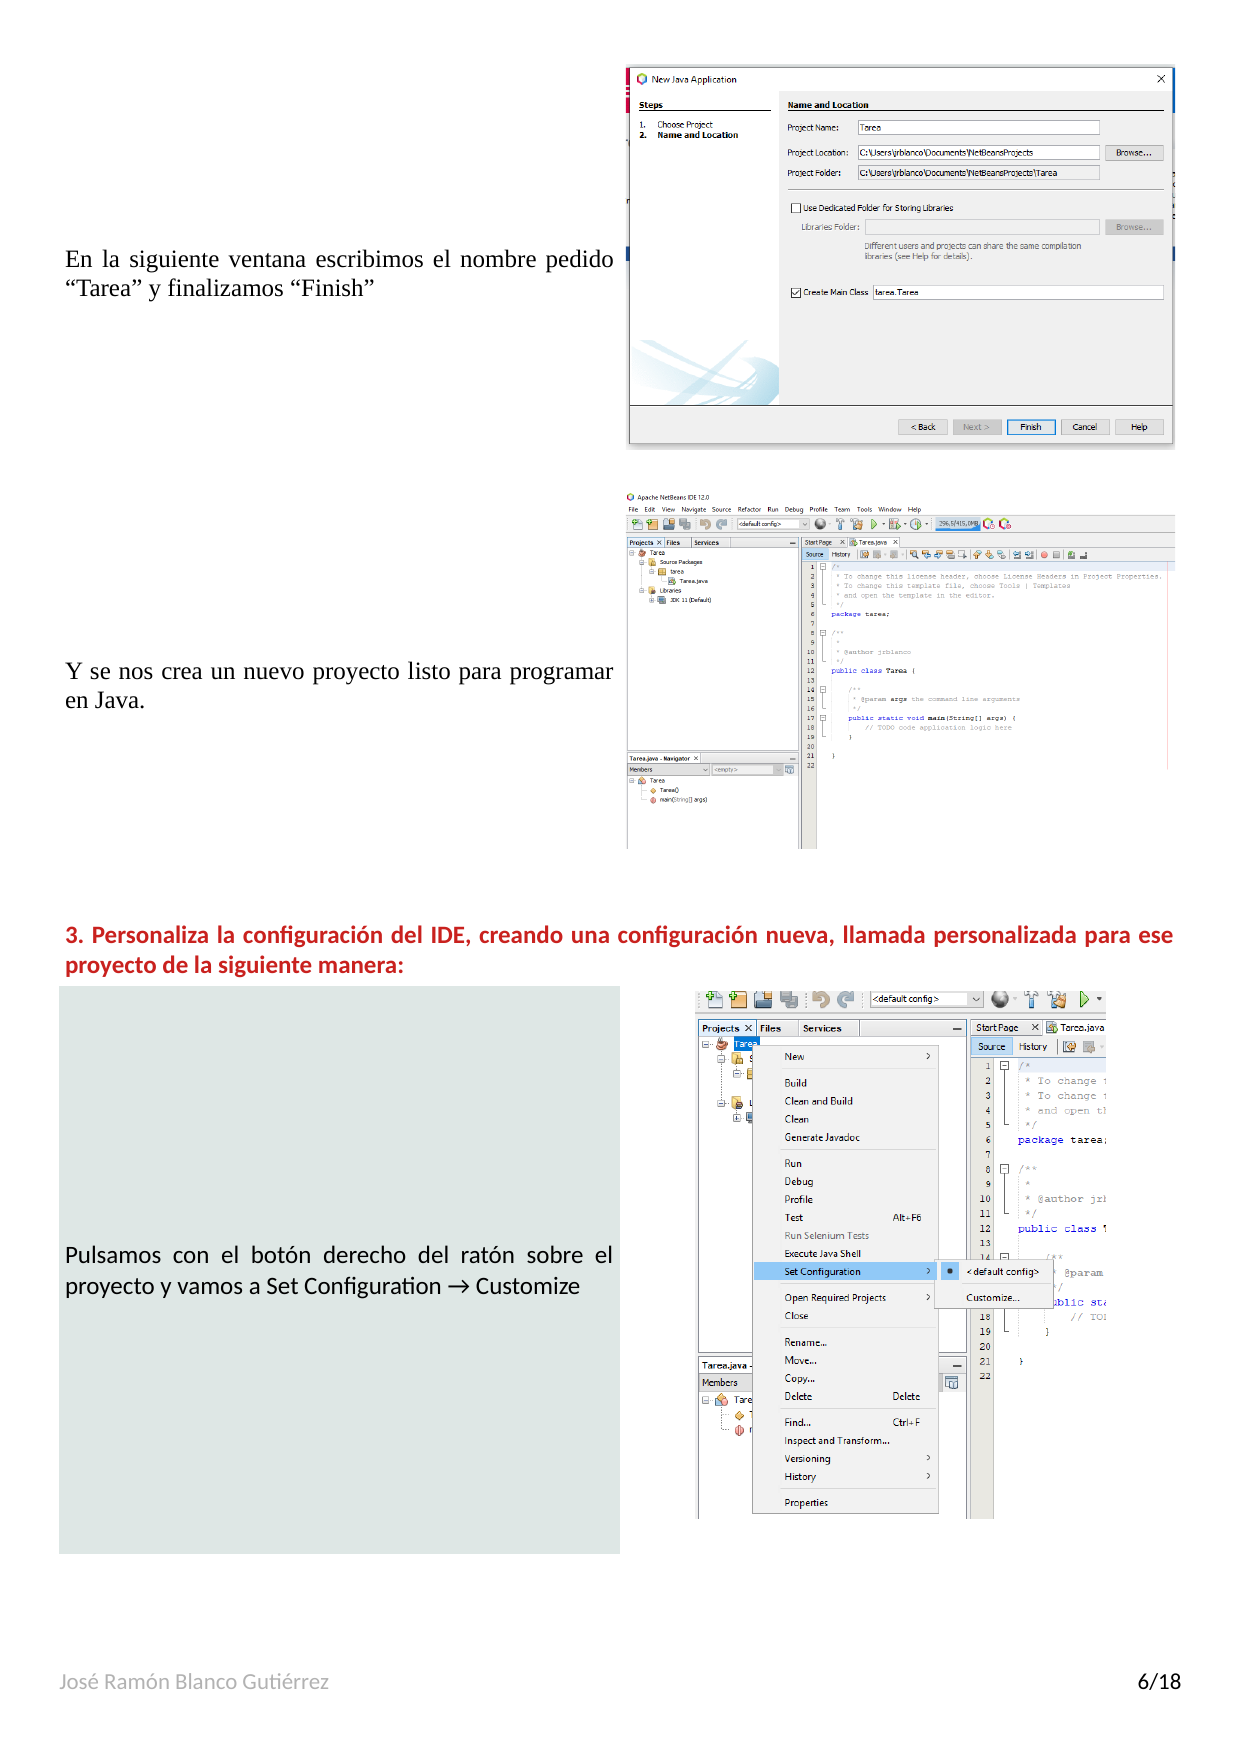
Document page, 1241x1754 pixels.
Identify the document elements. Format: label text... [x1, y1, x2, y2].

table_header 3. Personaliza la configuración del IDE, creando una configuración nueva, llamada personalizada para ese proyecto de la siguiente manera: [59, 913, 1181, 986]
table_cell En la siguiente ventana escribimos el nombre pedido “Tarea” y finalizamos “Finish” [59, 59, 620, 486]
table_cell [620, 486, 1181, 884]
picture [625, 491, 1176, 849]
table_cell [620, 986, 1181, 1554]
table_cell [620, 59, 1181, 486]
table_cell Pulsamos con el botón derecho del ratón sobre el proyecto y vamos a Set Configuration → Customize [59, 986, 620, 1554]
picture [625, 64, 1176, 450]
picture [695, 991, 1106, 1519]
table_cell Y se nos crea un nuevo proyecto listo para programar en Java. [59, 486, 620, 884]
